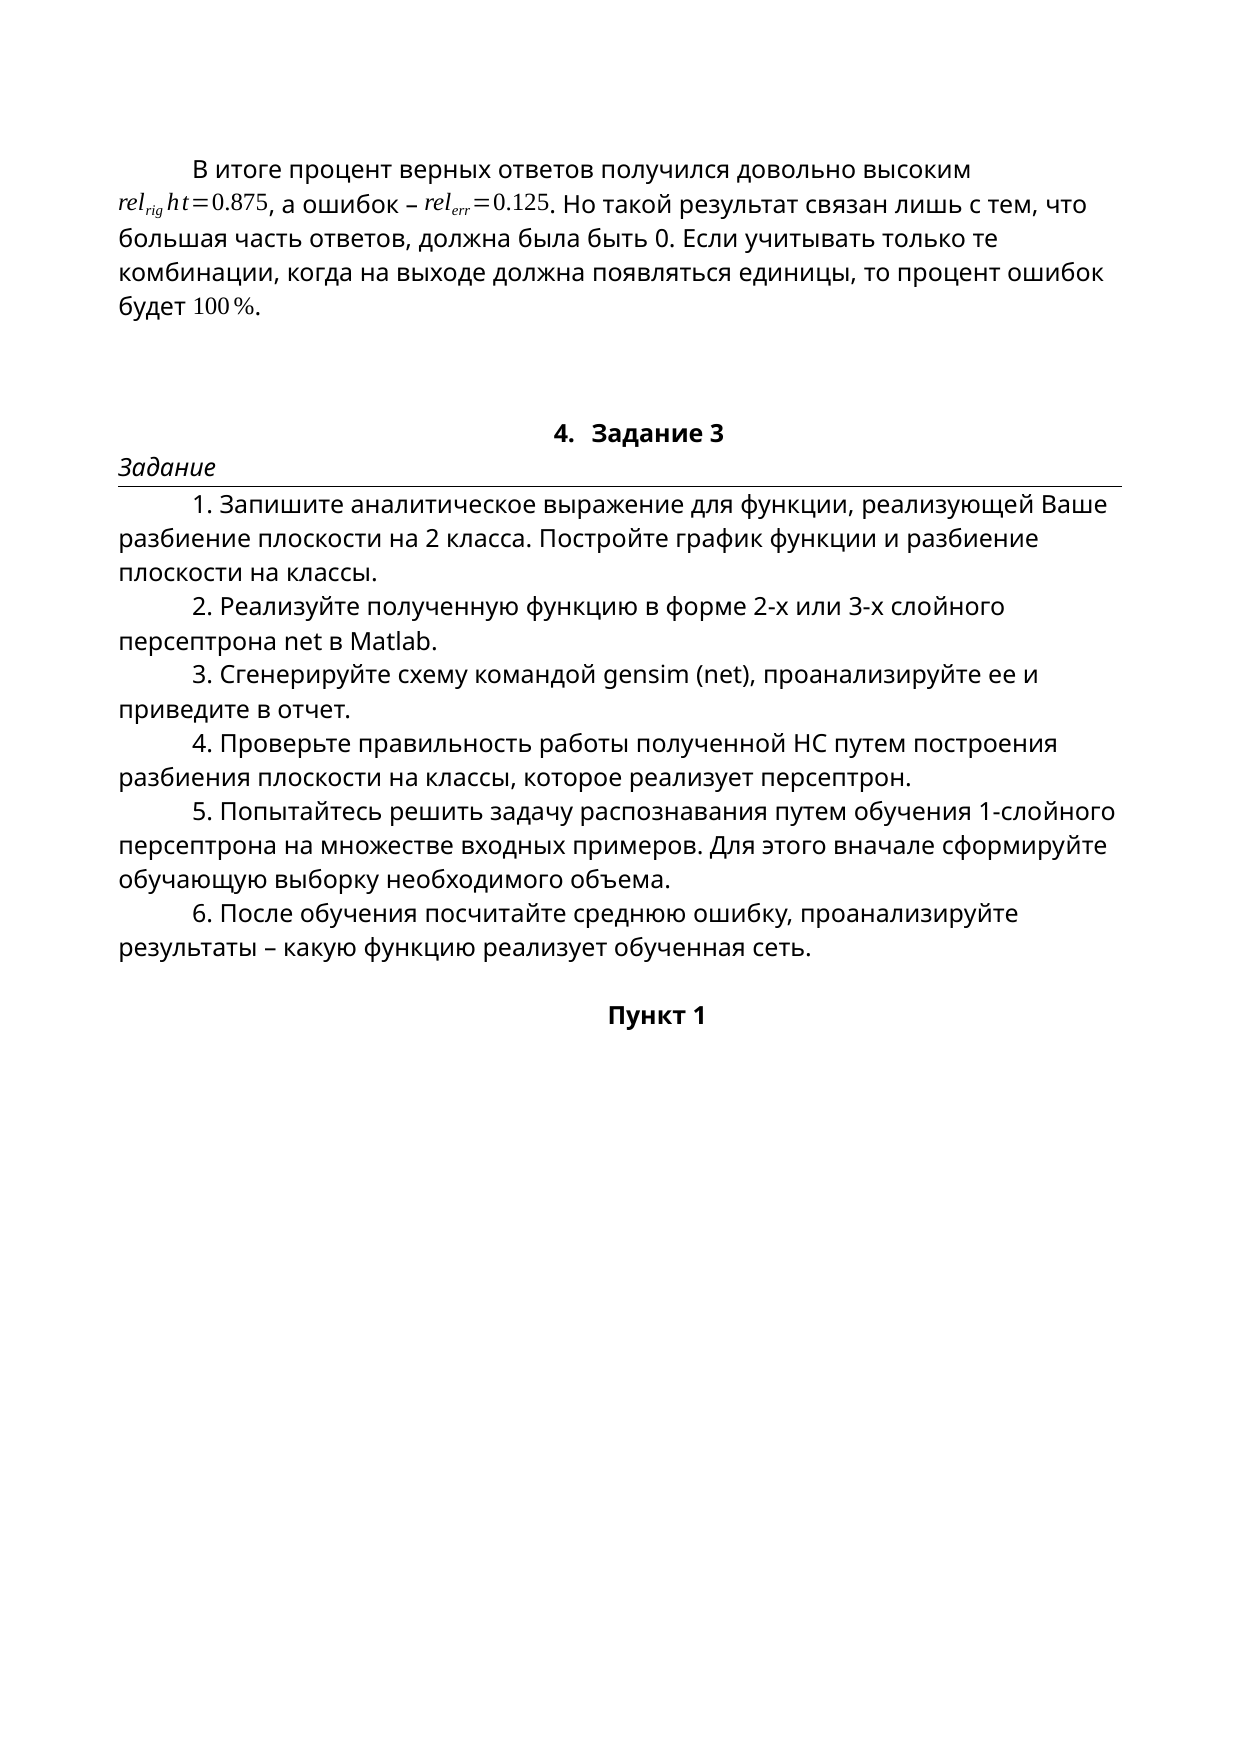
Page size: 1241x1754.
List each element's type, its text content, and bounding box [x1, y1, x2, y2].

text В итоге процент верных ответов получился довольно высоким , а ошибок – . Но такой результат связан лишь с тем, что большая часть ответов, должна была быть 0. Если учитывать только те комбинации, когда на выходе должна появляться единицы, то процент ошибок будет . [118, 152, 1122, 322]
subtitle Задание 3 [156, 416, 1122, 450]
text 2. Реализуйте полученную функцию в форме 2-х или 3-х слойного персептрона net в Matlab. [118, 589, 1122, 657]
text 1. Запишите аналитическое выражение для функции, реализующей Ваше разбиение плоскости на 2 класса. Постройте график функции и разбиение плоскости на классы. [118, 487, 1122, 589]
text 4. Проверьте правильность работы полученной НС путем построения разбиения плоскости на классы, которое реализует персептрон. [118, 725, 1122, 793]
text Пункт 1 [118, 998, 1122, 1032]
text 6. После обучения посчитайте среднюю ошибку, проанализируйте результаты – какую функцию реализует обученная сеть. [118, 896, 1122, 964]
text Задание [118, 450, 1122, 486]
text 5. Попытайтесь решить задачу распознавания путем обучения 1-слойного персептрона на множестве входных примеров. Для этого вначале сформируйте обучающую выборку необходимого объема. [118, 793, 1122, 896]
text 3. Сгенерируйте схему командой gensim (net), проанализируйте ее и приведите в отчет. [118, 657, 1122, 725]
